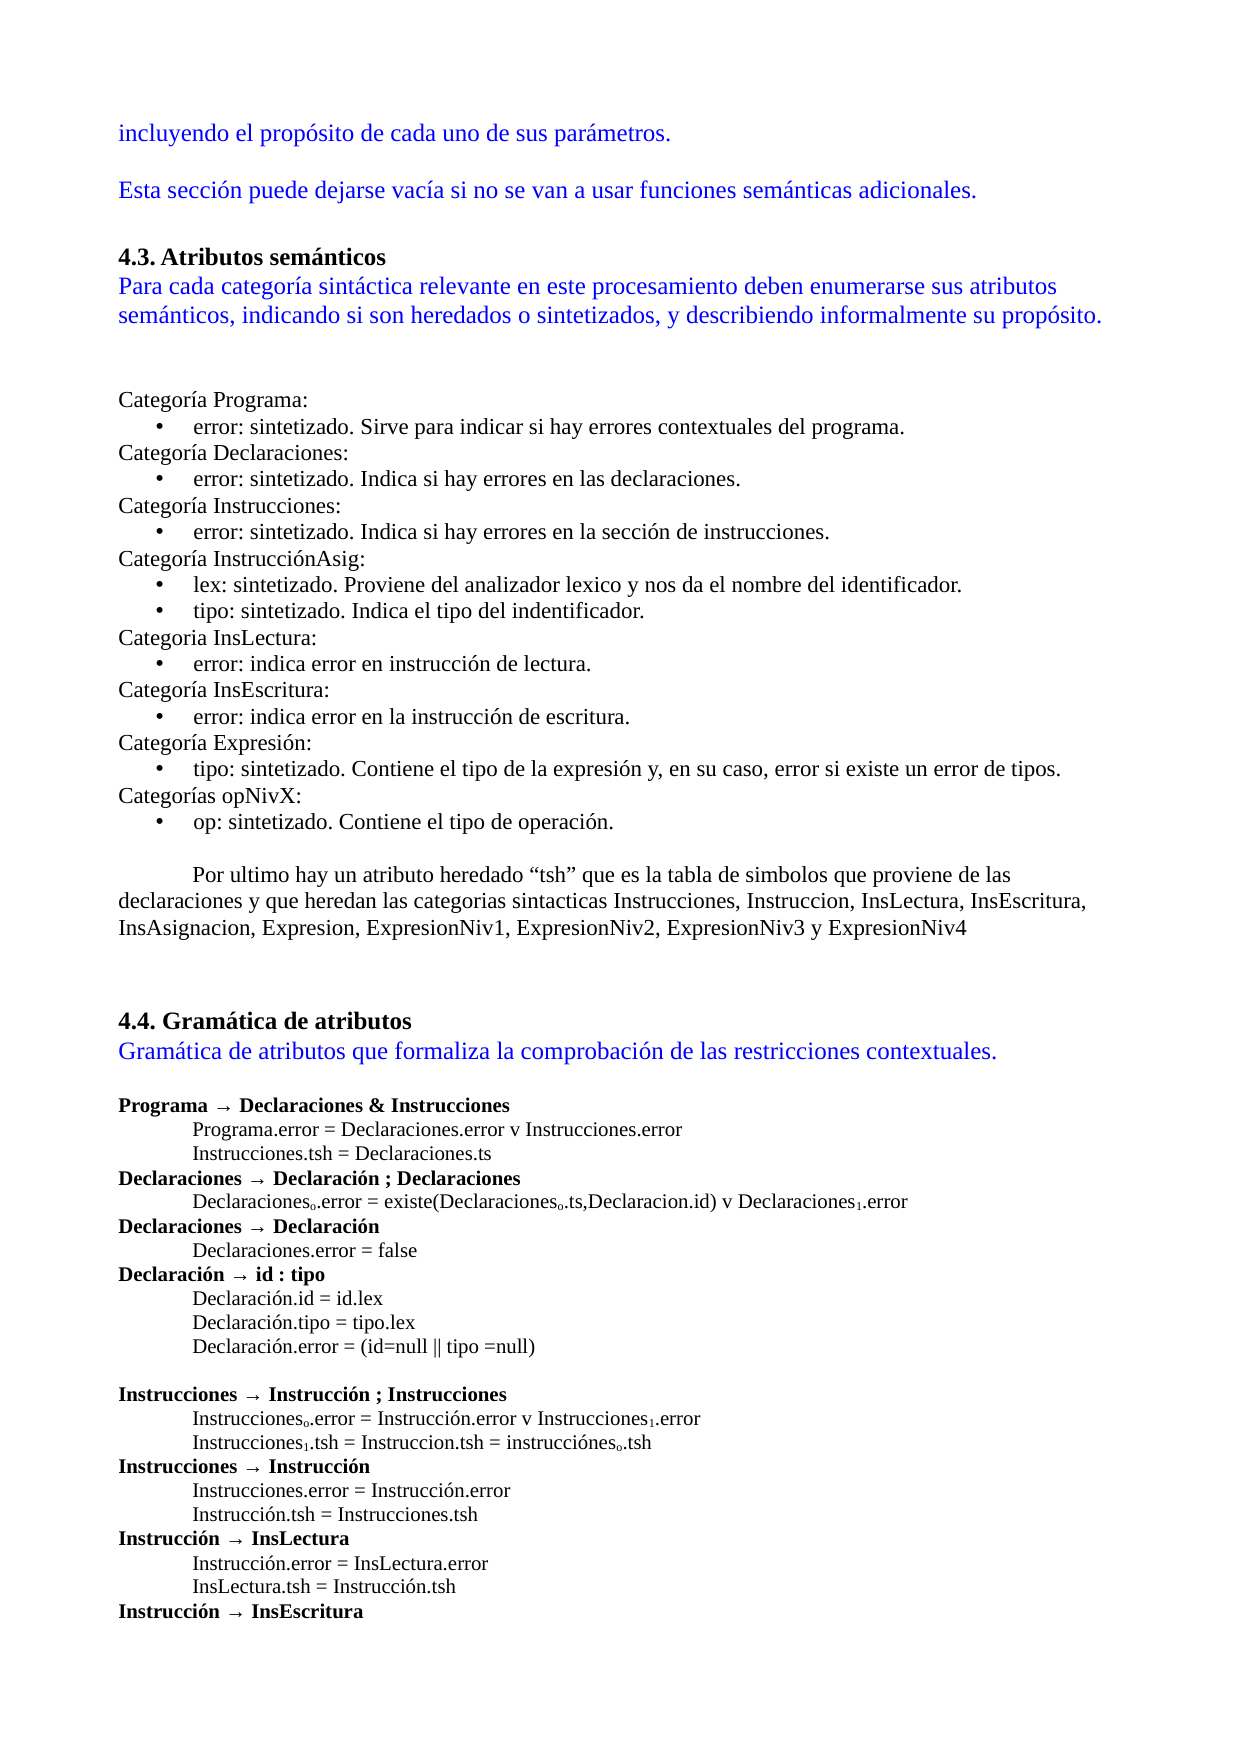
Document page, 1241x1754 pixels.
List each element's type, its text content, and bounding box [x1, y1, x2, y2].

list op: sintetizado. Contiene el tipo de operación. [156, 808, 1122, 834]
text Categoría Programa: [118, 386, 1122, 413]
text Programa → Declaraciones & Instrucciones [118, 1093, 1122, 1117]
list lex: sintetizado. Proviene del analizador lexico y nos da el nombre del identificador. [156, 571, 1122, 597]
text Declaracioneso.error = existe(Declaracioneso.ts,Declaracion.id) v Declaraciones1.error [118, 1189, 1122, 1213]
text Categoría Declaraciones: [118, 439, 1122, 466]
text 4.4. Gramática de atributos [118, 1002, 1122, 1036]
text Categoría Instrucciones: [118, 492, 1122, 518]
text InsLectura.tsh = Instrucción.tsh [118, 1574, 1122, 1598]
text incluyendo el propósito de cada uno de sus parámetros. [118, 118, 1122, 147]
text Declaraciones.error = false [118, 1238, 1122, 1262]
list error: sintetizado. Indica si hay errores en las declaraciones. [156, 466, 1122, 492]
list error: indica error en la instrucción de escritura. [156, 703, 1122, 729]
text Instrucciones1.tsh = Instruccion.tsh = instruccióneso.tsh [118, 1430, 1122, 1454]
text Instrucciones → Instrucción [118, 1454, 1122, 1478]
list error: indica error en instrucción de lectura. [156, 650, 1122, 676]
text Categoria InsLectura: [118, 624, 1122, 650]
text Categoría Expresión: [118, 729, 1122, 755]
text Esta sección puede dejarse vacía si no se van a usar funciones semánticas adicionales. [118, 176, 1122, 204]
text Declaraciones → Declaración ; Declaraciones [118, 1165, 1122, 1189]
text Declaración → id : tipo [118, 1262, 1122, 1286]
text Instrucciones.tsh = Declaraciones.ts [118, 1141, 1122, 1165]
list error: sintetizado. Indica si hay errores en la sección de instrucciones. [156, 518, 1122, 544]
text Programa.error = Declaraciones.error v Instrucciones.error [118, 1117, 1122, 1141]
text Instrucción → InsEscritura [118, 1598, 1122, 1623]
text Instrucción → InsLectura [118, 1526, 1122, 1550]
text Categorías opNivX: [118, 782, 1122, 808]
list tipo: sintetizado. Indica el tipo del indentificador. [156, 597, 1122, 624]
text Instrucciones → Instrucción ; Instrucciones [118, 1382, 1122, 1406]
text Para cada categoría sintáctica relevante en este procesamiento deben enumerarse sus atributos semánticos, indicando si son heredados o sintetizados, y describiendo informalmente su propósito. [118, 271, 1122, 329]
text Categoría InsEscritura: [118, 676, 1122, 703]
text Declaración.error = (id=null || tipo =null) [118, 1334, 1122, 1358]
list tipo: sintetizado. Contiene el tipo de la expresión y, en su caso, error si existe un error de tipos. [156, 755, 1122, 782]
text Categoría InstrucciónAsig: [118, 544, 1122, 571]
text Declaraciones → Declaración [118, 1213, 1122, 1238]
text Instruccioneso.error = Instrucción.error v Instrucciones1.error [118, 1406, 1122, 1430]
text Instrucción.error = InsLectura.error [118, 1550, 1122, 1574]
text Instrucciones.error = Instrucción.error [118, 1478, 1122, 1502]
text Instrucción.tsh = Instrucciones.tsh [118, 1502, 1122, 1526]
text Declaración.id = id.lex [118, 1286, 1122, 1310]
text 4.3. Atributos semánticos [118, 238, 1122, 271]
text Por ultimo hay un atributo heredado “tsh” que es la tabla de simbolos que proviene de las declaraciones y que heredan las categorias sintacticas Instrucciones, Instruccion, InsLectura, InsEscritura, InsAsignacion, Expresion, ExpresionNiv1, ExpresionNiv2, ExpresionNiv3 y ExpresionNiv4 [118, 861, 1122, 940]
list error: sintetizado. Sirve para indicar si hay errores contextuales del programa. [156, 413, 1122, 439]
text Declaración.tipo = tipo.lex [118, 1310, 1122, 1334]
text Gramática de atributos que formaliza la comprobación de las restricciones contextuales. [118, 1036, 1122, 1064]
